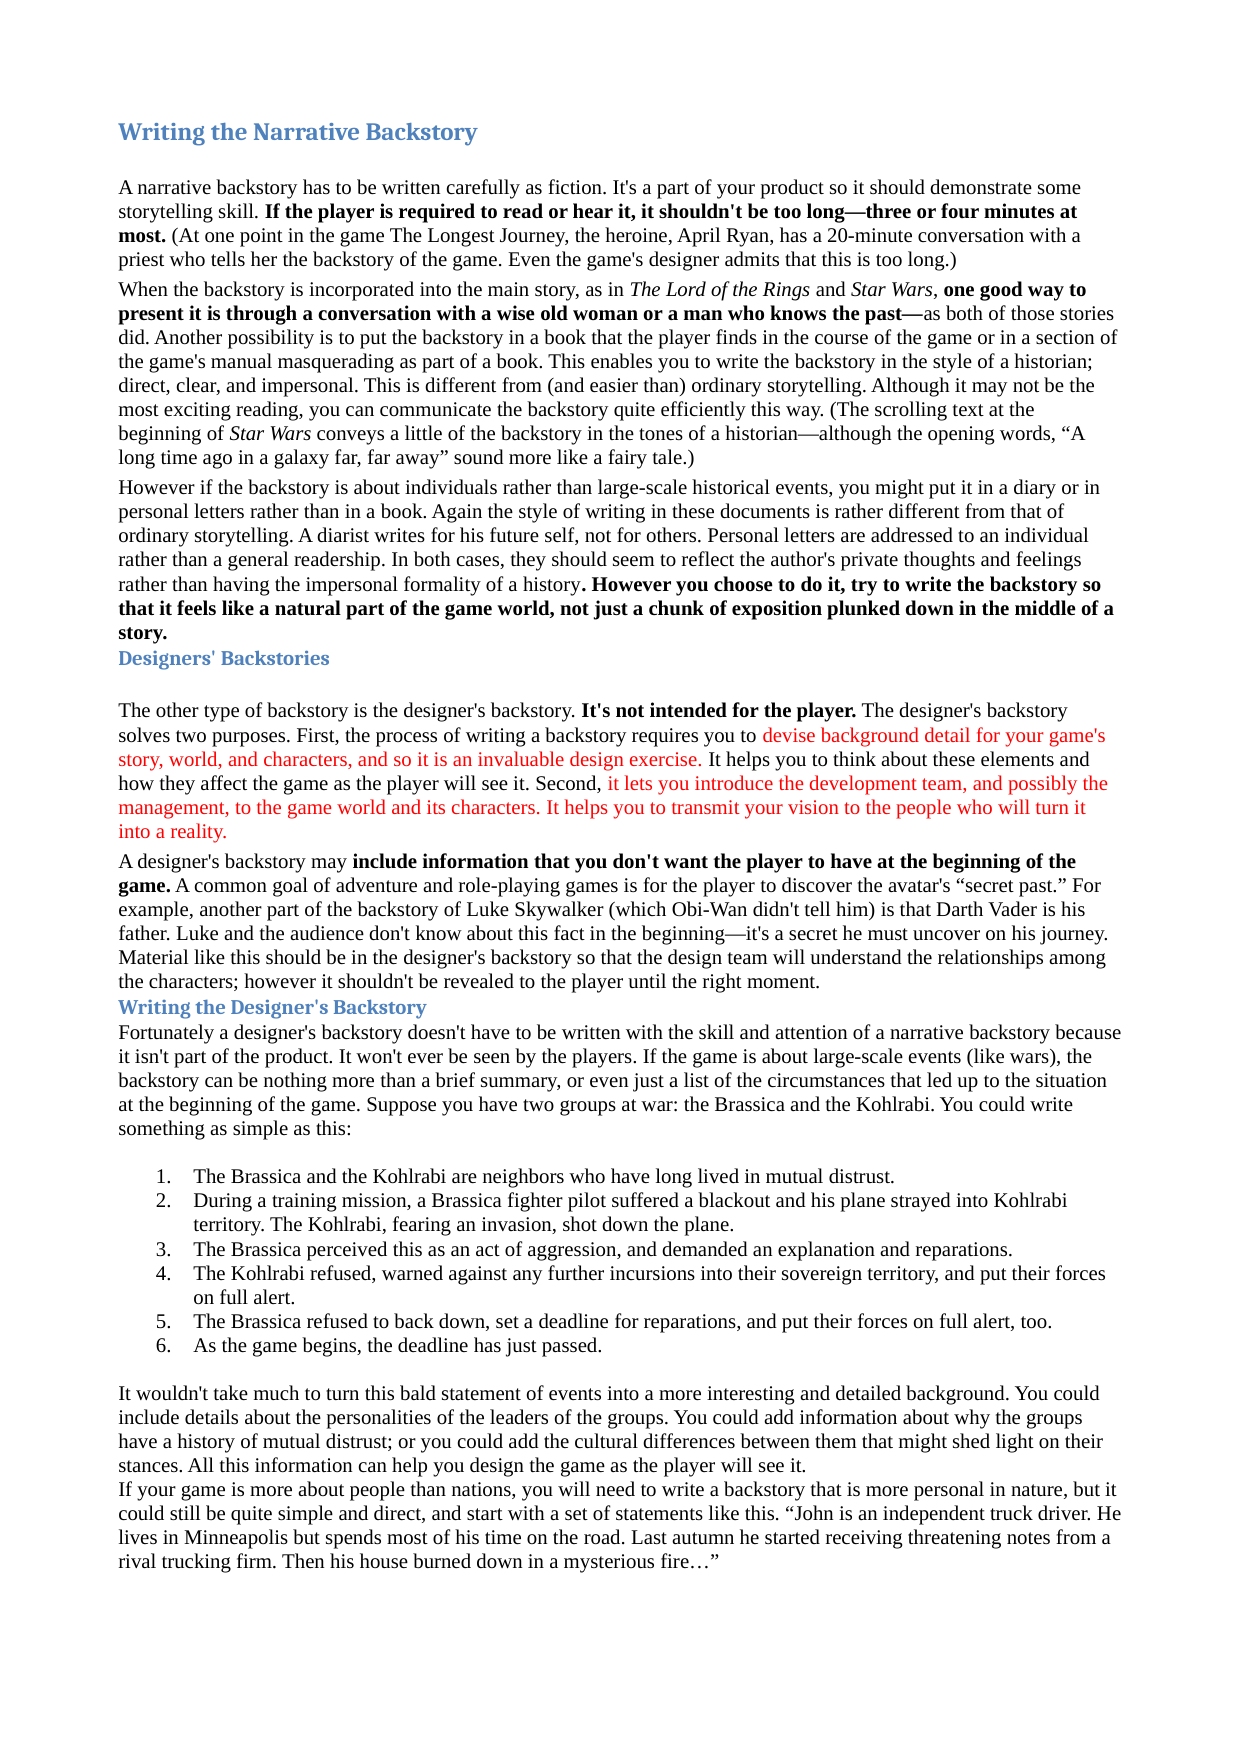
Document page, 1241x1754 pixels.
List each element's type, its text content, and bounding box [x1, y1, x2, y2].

text A narrative backstory has to be written carefully as fiction. It's a part of your product so it should demonstrate some storytelling skill. If the player is required to read or hear it, it shouldn't be too long—three or four minutes at most. (At one point in the game The Longest Journey, the heroine, April Ryan, has a 20-minute conversation with a priest who tells her the backstory of the game. Even the game's designer admits that this is too long.) [118, 175, 1122, 271]
subtitle Writing the Designer's Backstory [118, 996, 1122, 1020]
text Fortunately a designer's backstory doesn't have to be written with the skill and attention of a narrative backstory because it isn't part of the product. It won't ever be seen by the players. If the game is about large-scale events (like wars), the backstory can be nothing more than a brief summary, or even just a list of the circumstances that led up to the situation at the beginning of the game. Suppose you have two groups at war: the Brassica and the Kohlrabi. You could write something as simple as this: [118, 1020, 1122, 1140]
text When the backstory is incorporated into the main story, as in The Lord of the Rings and Star Wars, one good way to present it is through a conversation with a wise old woman or a man who knows the past—as both of those stories did. Another possibility is to put the backstory in a book that the player finds in the course of the game or in a section of the game's manual masquerading as part of a book. This enables you to write the backstory in the style of a historian; direct, clear, and impersonal. This is different from (and easier than) ordinary storytelling. Although it may not be the most exciting reading, you can communicate the backstory quite efficiently this way. (The scrolling text at the beginning of Star Wars conveys a little of the backstory in the tones of a historian—although the opening words, “A long time ago in a galaxy far, far away” sound more like a fairy tale.) [118, 277, 1122, 469]
text It wouldn't take much to turn this bald statement of events into a more interesting and detailed background. You could include details about the personalities of the leaders of the groups. You could add information about why the groups have a history of mutual distrust; or you could add the cultural differences between them that might shed light on their stances. All this information can help you design the game as the player will see it. [118, 1381, 1122, 1477]
subtitle Designers' Backstories [118, 647, 1122, 671]
text If your game is more about people than nations, you will need to write a backstory that is more personal in nature, but it could still be quite simple and direct, and start with a set of statements like this. “John is an independent truck driver. He lives in Minneapolis but spends most of his time on the road. Last autumn he started receiving threatening notes from a rival trucking firm. Then his house burned down in a mysterious fire…” [118, 1477, 1122, 1573]
list During a training mission, a Brassica fighter pilot suffered a blackout and his plane strayed into Kohlrabi territory. The Kohlrabi, fearing an invasion, shot down the plane. [156, 1188, 1122, 1236]
subtitle Writing the Narrative Backstory [118, 118, 1122, 147]
list The Kohlrabi refused, warned against any further incursions into their sovereign territory, and put their forces on full alert. [156, 1261, 1122, 1309]
list The Brassica and the Kohlrabi are neighbors who have long lived in mutual distrust. [156, 1164, 1122, 1188]
list As the game begins, the deadline has just passed. [156, 1333, 1122, 1357]
text A designer's backstory may include information that you don't want the player to have at the beginning of the game. A common goal of adventure and role-playing games is for the player to discover the avatar's “secret past.” For example, another part of the backstory of Luke Skywalker (which Obi-Wan didn't tell him) is that Darth Vader is his father. Luke and the audience don't know about this fact in the beginning—it's a secret he must uncover on his journey. Material like this should be in the designer's backstory so that the design team will understand the relationships among the characters; however it shouldn't be revealed to the player until the right moment. [118, 849, 1122, 993]
text However if the backstory is about individuals rather than large-scale historical events, you might put it in a diary or in personal letters rather than in a book. Again the style of writing in these documents is rather different from that of ordinary storytelling. A diarist writes for his future self, not for others. Personal letters are addressed to an individual rather than a general readership. In both cases, they should seem to reflect the author's private thoughts and feelings rather than having the impersonal formality of a history. However you choose to do it, try to write the backstory so that it feels like a natural part of the game world, not just a chunk of exposition plunked down in the middle of a story. [118, 475, 1122, 644]
list The Brassica refused to back down, set a deadline for reparations, and put their forces on full alert, too. [156, 1309, 1122, 1333]
text The other type of backstory is the designer's backstory. It's not intended for the player. The designer's backstory solves two purposes. First, the process of writing a backstory requires you to devise background detail for your game's story, world, and characters, and so it is an invaluable design exercise. It helps you to think about these elements and how they affect the game as the player will see it. Second, it lets you introduce the development team, and possibly the management, to the game world and its characters. It helps you to transmit your vision to the people who will turn it into a reality. [118, 698, 1122, 843]
list The Brassica perceived this as an act of aggression, and demanded an explanation and reparations. [156, 1236, 1122, 1261]
